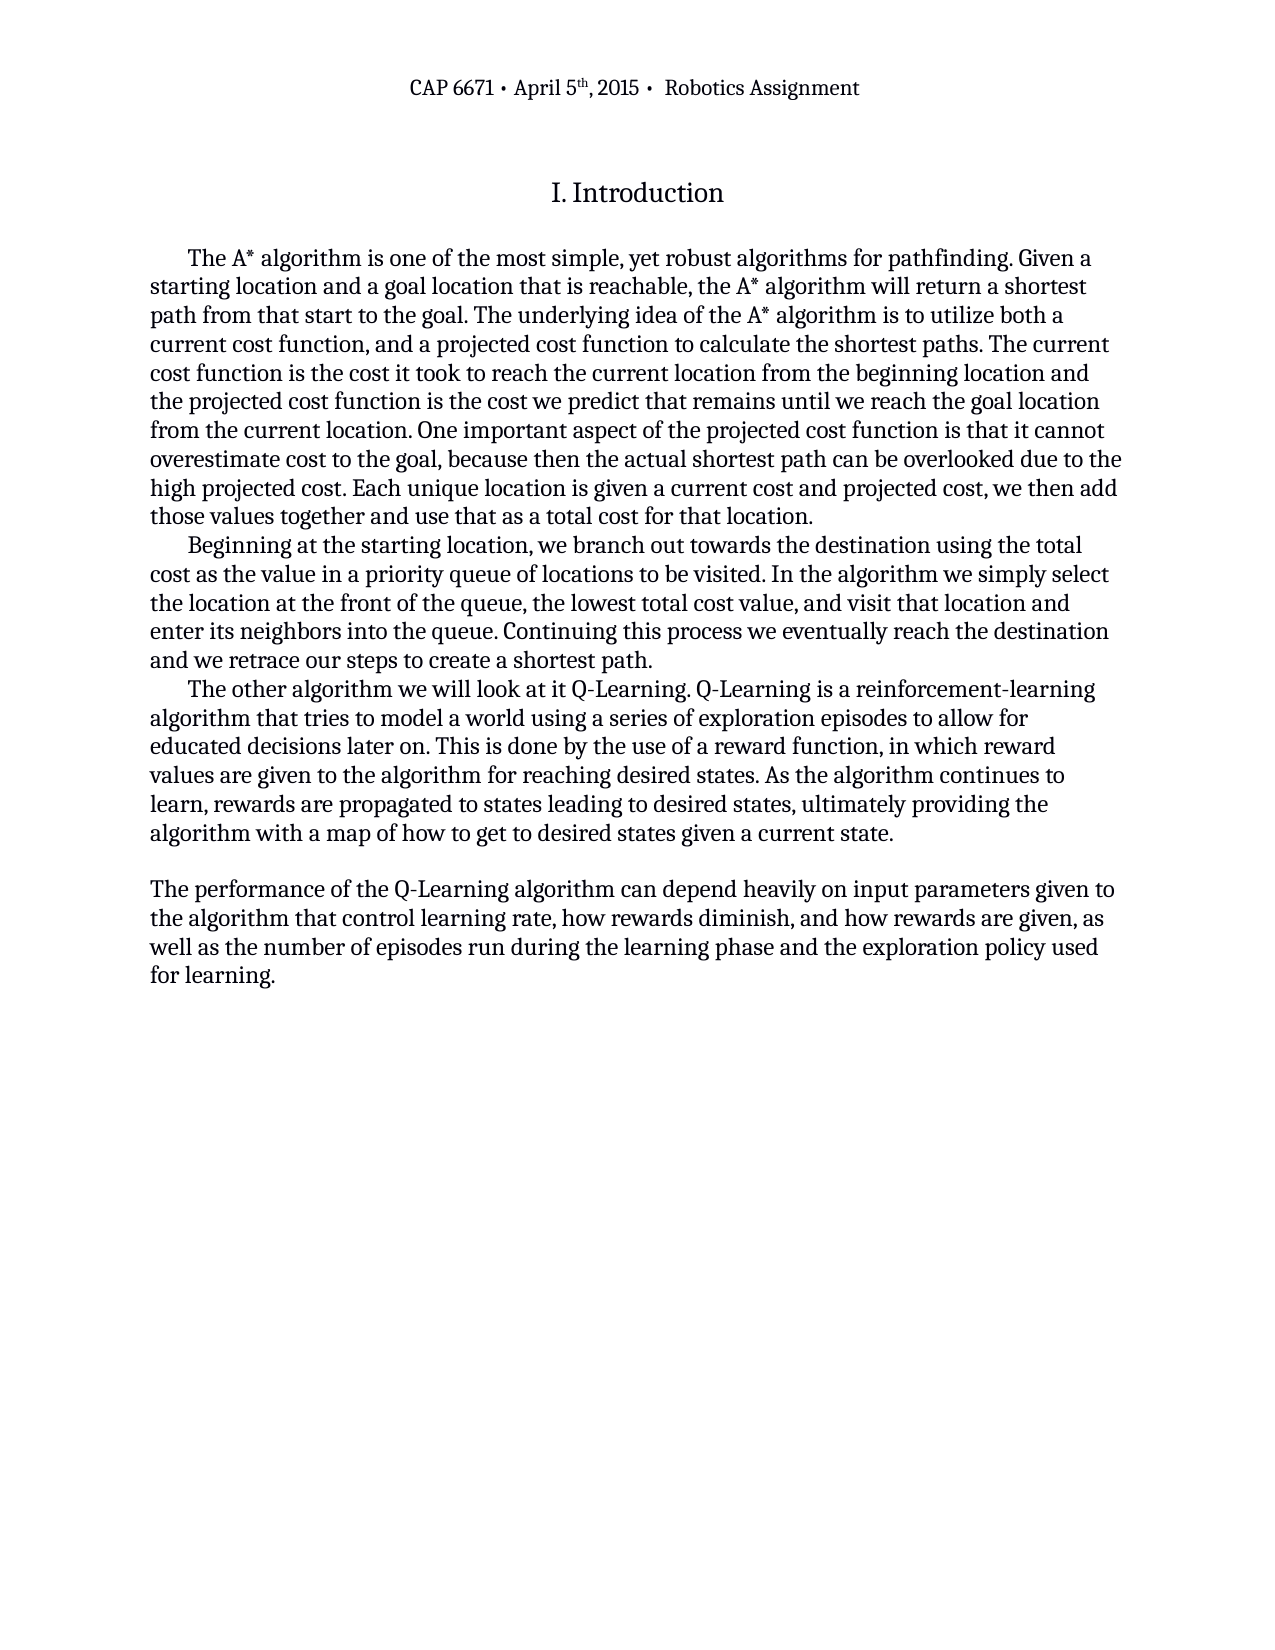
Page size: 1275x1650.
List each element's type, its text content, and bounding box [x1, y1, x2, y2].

text Beginning at the starting location, we branch out towards the destination using the total cost as the value in a priority queue of locations to be visited. In the algorithm we simply select the location at the front of the queue, the lowest total cost value, and visit that location and enter its neighbors into the queue. Continuing this process we eventually reach the destination and we retrace our steps to create a shortest path. [150, 531, 1125, 675]
text I. Introduction [150, 176, 1125, 210]
text The other algorithm we will look at it Q-Learning. Q-Learning is a reinforcement-learning algorithm that tries to model a world using a series of exploration episodes to allow for educated decisions later on. This is done by the use of a reward function, in which reward values are given to the algorithm for reaching desired states. As the algorithm continues to learn, rewards are propagated to states leading to desired states, ultimately providing the algorithm with a map of how to get to desired states given a current state. [150, 675, 1125, 847]
text The A* algorithm is one of the most simple, yet robust algorithms for pathfinding. Given a starting location and a goal location that is reachable, the A* algorithm will return a shortest path from that start to the goal. The underlying idea of the A* algorithm is to utilize both a current cost function, and a projected cost function to calculate the shortest paths. The current cost function is the cost it took to reach the current location from the beginning location and the projected cost function is the cost we predict that remains until we reach the goal location from the current location. One important aspect of the projected cost function is that it cannot overestimate cost to the goal, because then the actual shortest path can be overlooked due to the high projected cost. Each unique location is given a current cost and projected cost, we then add those values together and use that as a total cost for that location. [150, 243, 1125, 531]
text The performance of the Q-Learning algorithm can depend heavily on input parameters given to the algorithm that control learning rate, how rewards diminish, and how rewards are given, as well as the number of episodes run during the learning phase and the exploration policy used for learning. [150, 875, 1125, 990]
